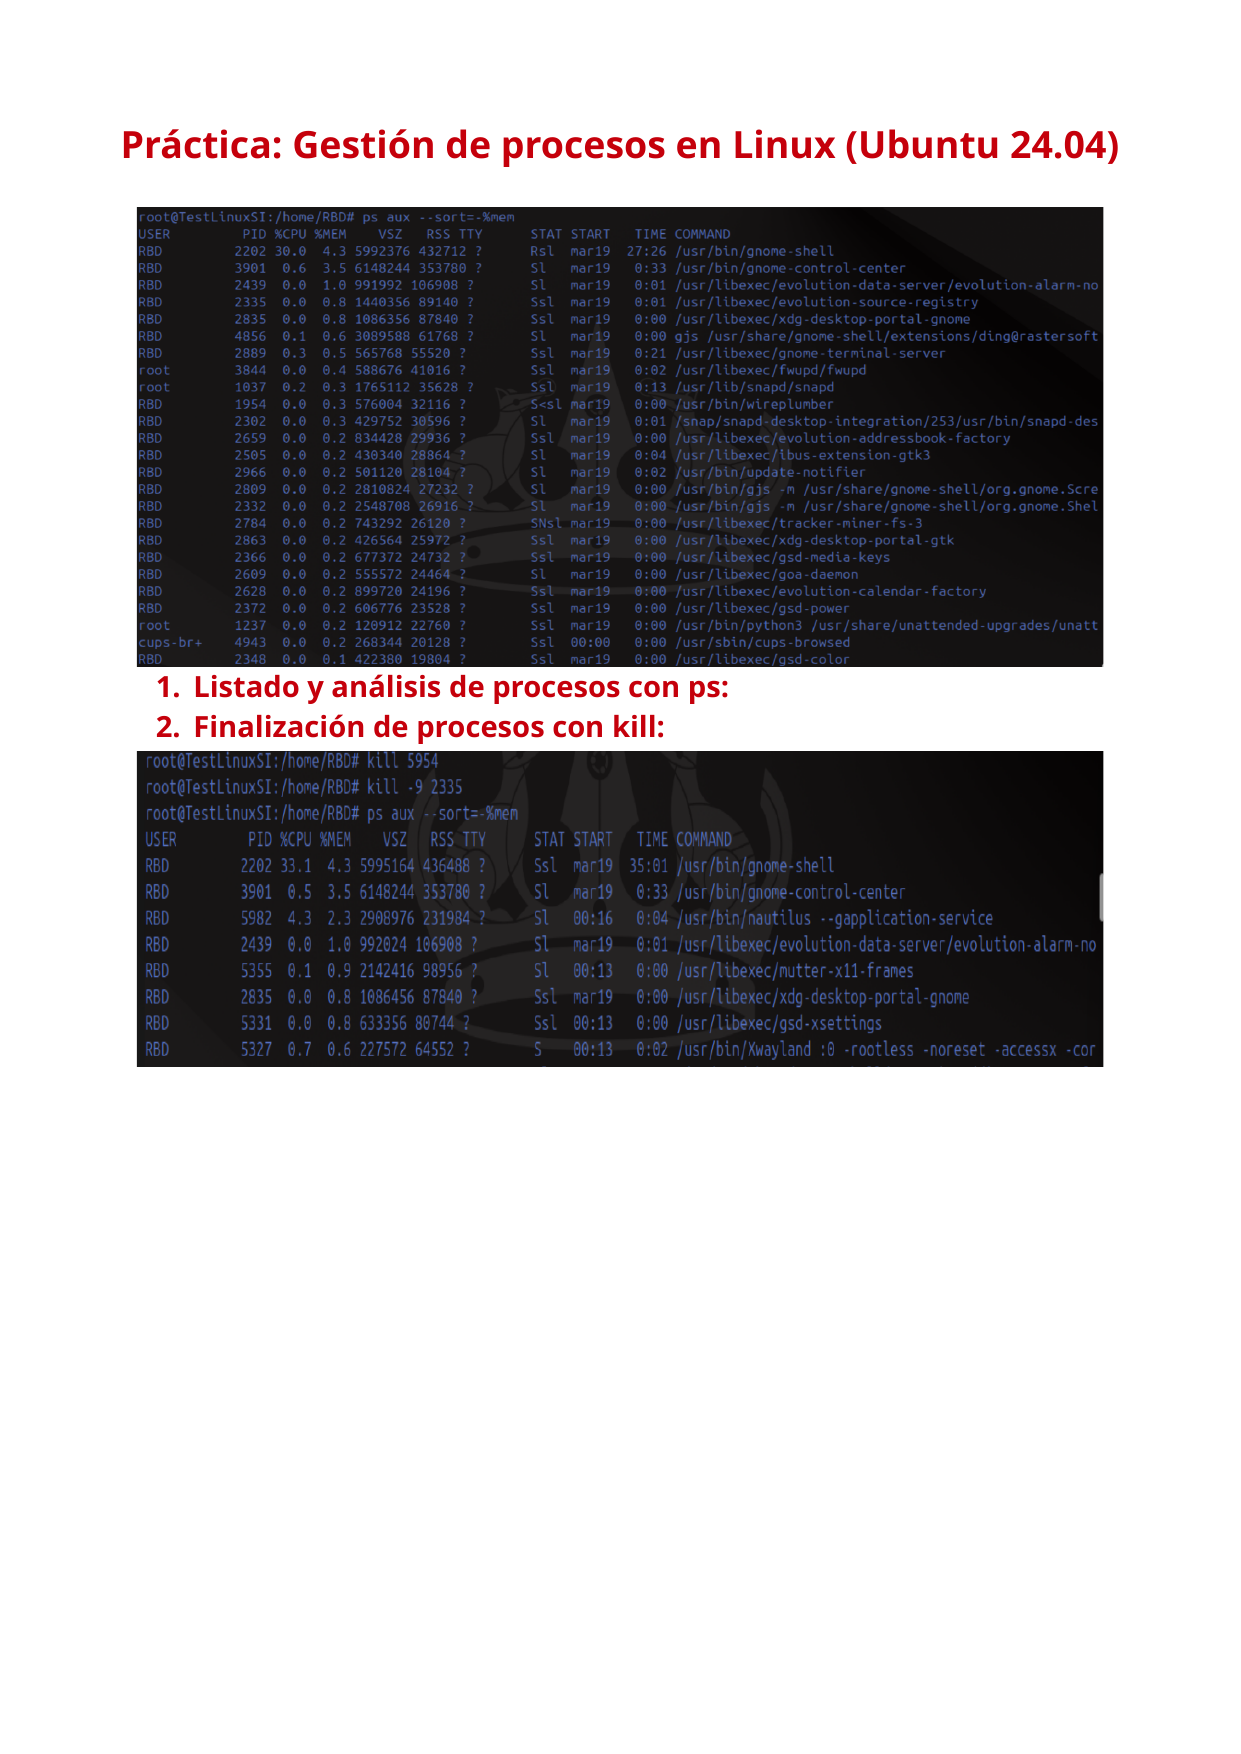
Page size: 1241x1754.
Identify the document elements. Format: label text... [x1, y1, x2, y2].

picture [136, 751, 1104, 1067]
list Listado y análisis de procesos con ps: [156, 169, 1122, 706]
picture [136, 207, 1104, 667]
text Práctica: Gestión de procesos en Linux (Ubuntu 24.04) [118, 118, 1122, 169]
list Finalización de procesos con kill: [156, 706, 1122, 746]
